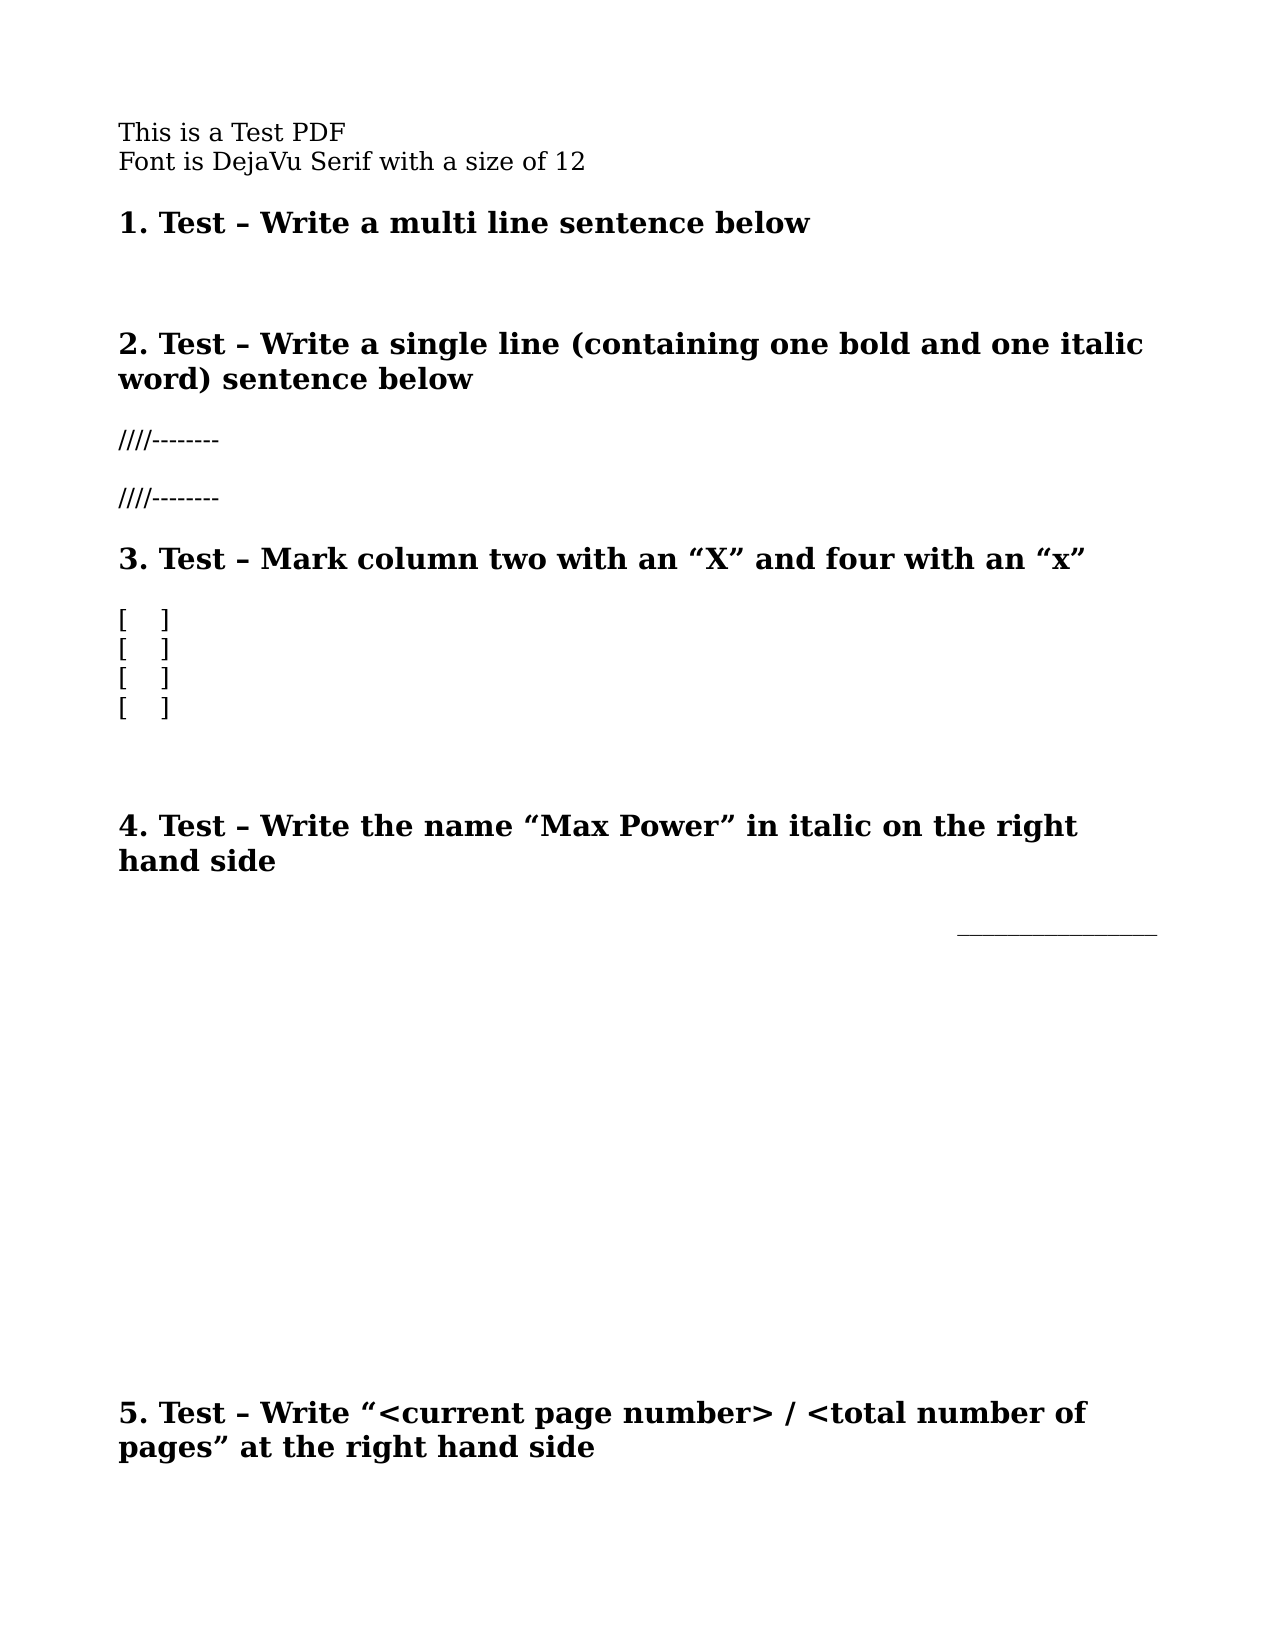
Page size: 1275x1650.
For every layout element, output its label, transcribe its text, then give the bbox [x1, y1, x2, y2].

text 2. Test – Write a single line (containing one bold and one italic word) sentence below [118, 327, 1157, 396]
text [ ] [118, 634, 1157, 663]
text 3. Test – Mark column two with an “X” and four with an “x” [118, 542, 1157, 576]
text ________________ [118, 907, 1157, 936]
text This is a Test PDF [118, 118, 1157, 147]
text Font is DejaVu Serif with a size of 12 [118, 147, 1157, 176]
text ////-------- [118, 425, 1157, 454]
text 4. Test – Write the name “Max Power” in italic on the right hand side [118, 809, 1157, 878]
text [ ] [118, 663, 1157, 693]
text [ ] [118, 605, 1157, 634]
text 5. Test – Write “<current page number> / <total number of pages” at the right hand side [118, 1396, 1157, 1464]
text 1. Test – Write a multi line sentence below [118, 206, 1157, 240]
text [ ] [118, 693, 1157, 722]
text ////-------- [118, 483, 1157, 513]
